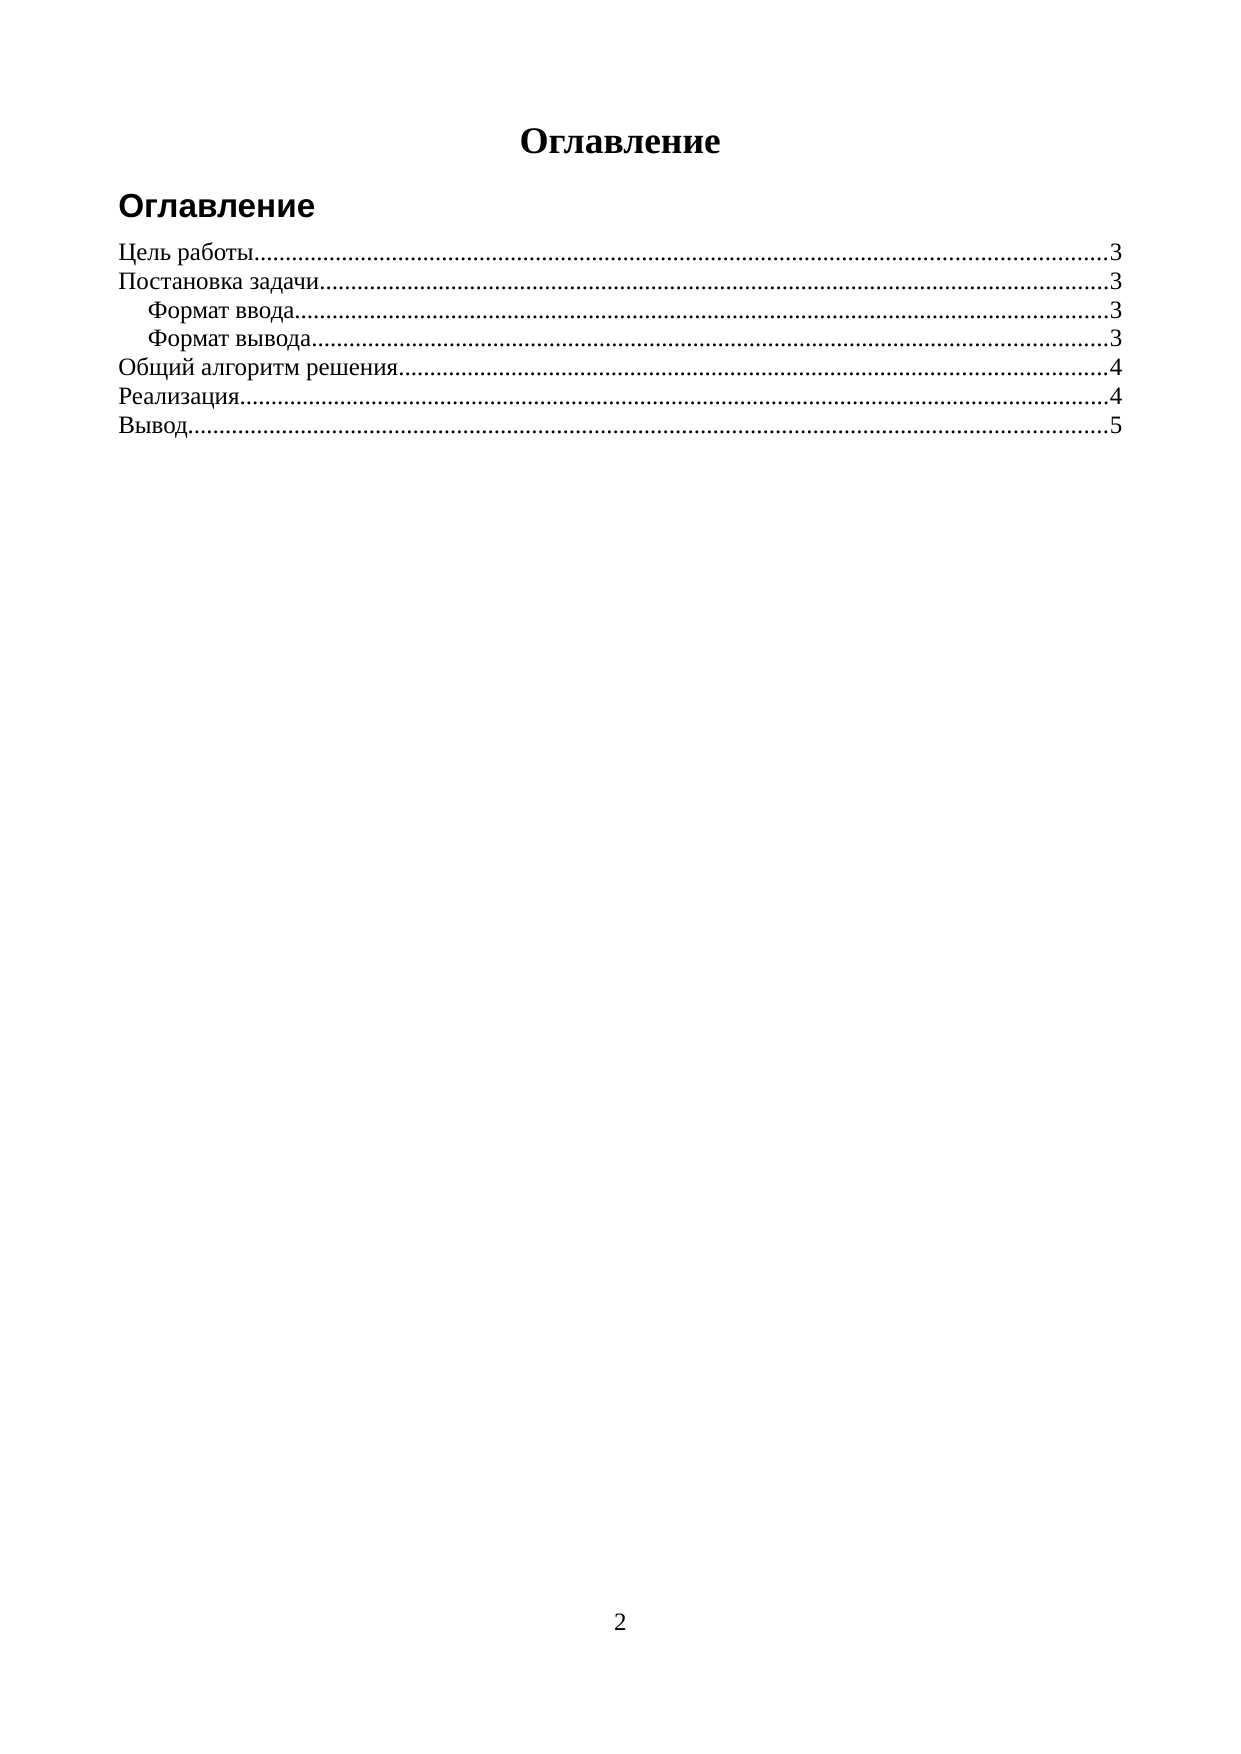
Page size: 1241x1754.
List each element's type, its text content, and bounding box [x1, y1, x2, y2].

text Формат ввода 3 [148, 295, 1122, 323]
subtitle Оглавление [118, 186, 1122, 225]
text Формат вывода 3 [148, 323, 1122, 352]
text Оглавление [118, 118, 1122, 161]
text Цель работы 3 [118, 237, 1122, 266]
text Вывод 5 [118, 410, 1122, 438]
text Постановка задачи 3 [118, 266, 1122, 295]
text Общий алгоритм решения 4 [118, 352, 1122, 381]
text Реализация 4 [118, 381, 1122, 410]
